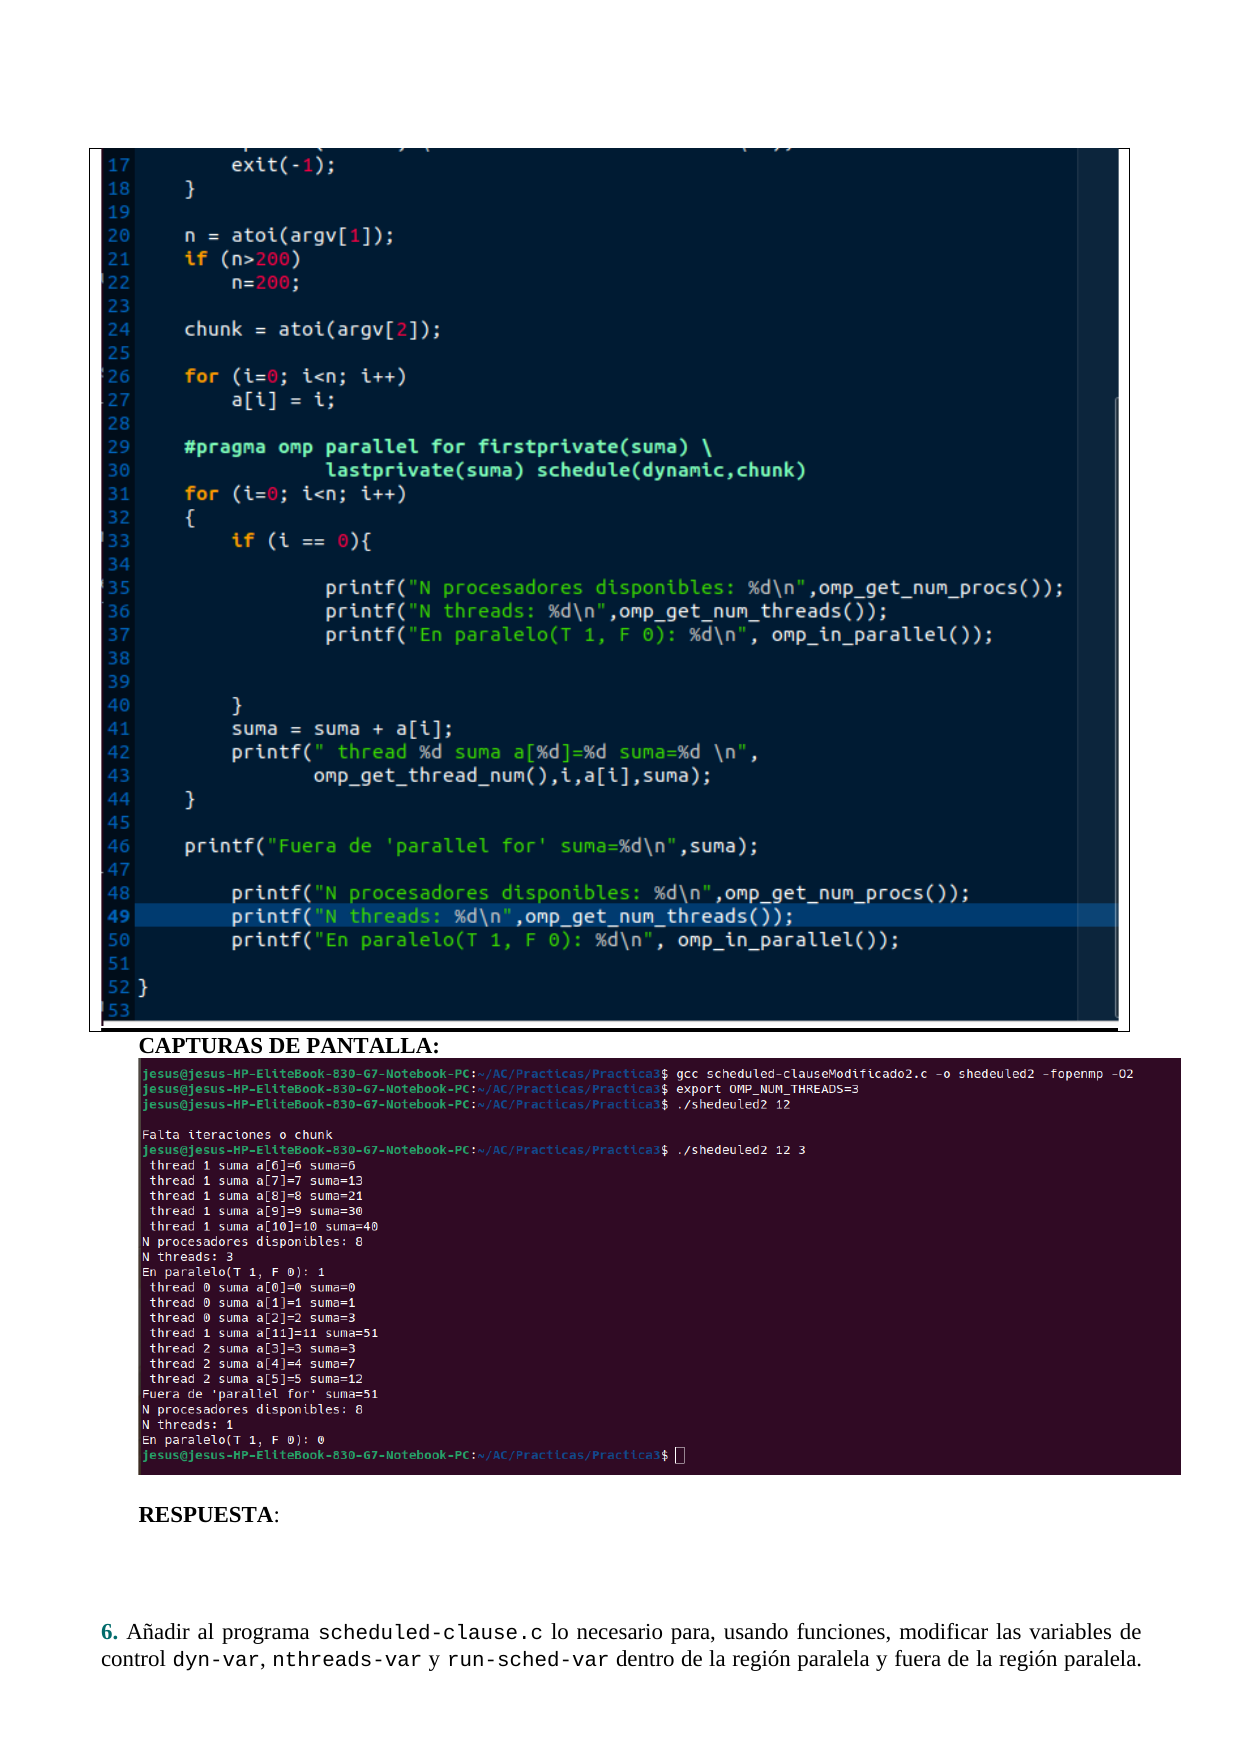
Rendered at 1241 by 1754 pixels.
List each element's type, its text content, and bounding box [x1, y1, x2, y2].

picture [138, 1058, 1181, 1475]
text 6. Añadir al programa scheduled-clause.c lo necesario para, usando funciones, modificar las variables de control dyn-var, nthreads-var y run-sched-var dentro de la región paralela y fuera de la región paralela. [101, 1618, 1143, 1673]
text CAPTURAS DE PANTALLA: [138, 1032, 1143, 1058]
picture [101, 148, 1119, 1026]
text RESPUESTA: [138, 1501, 1143, 1528]
table_header [90, 149, 1129, 1031]
